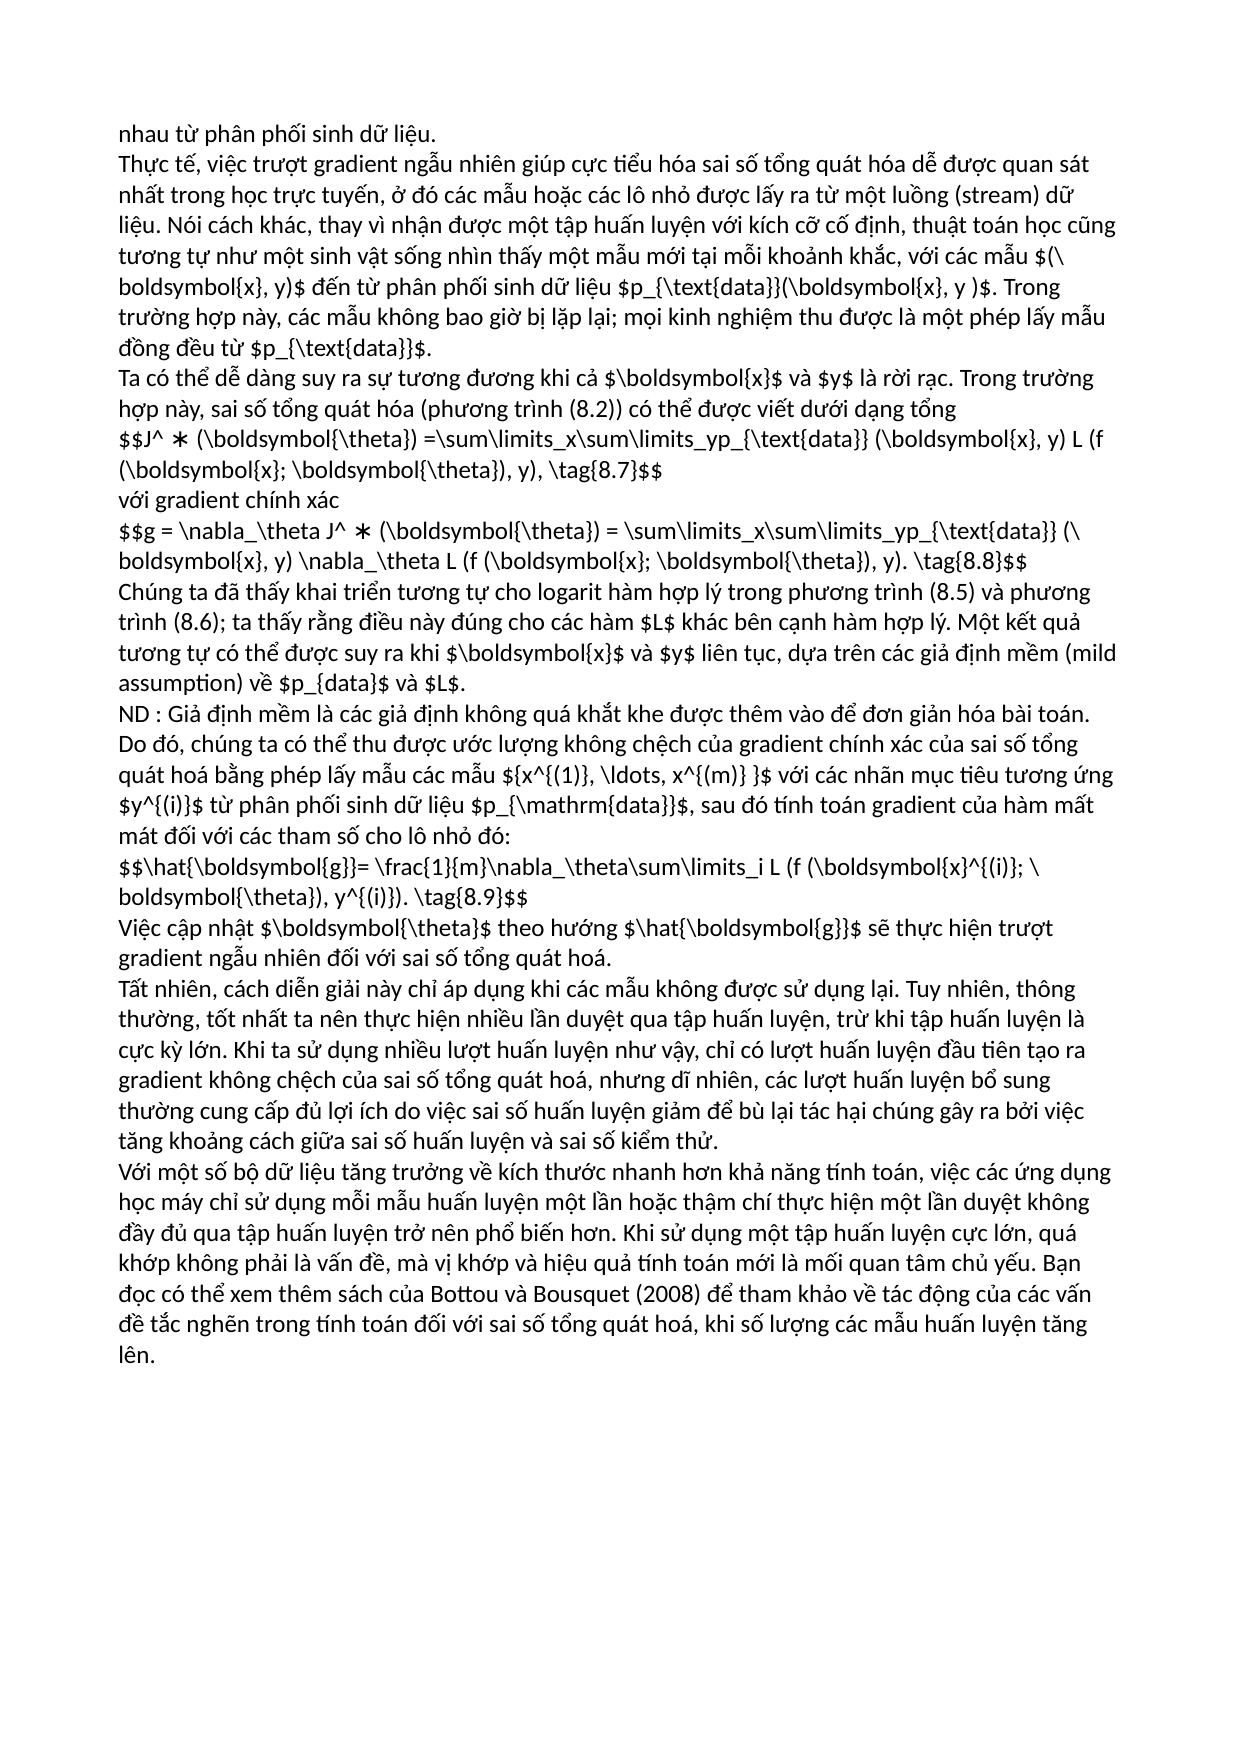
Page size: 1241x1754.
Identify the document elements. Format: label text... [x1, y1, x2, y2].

text Chúng ta đã thấy khai triển tương tự cho logarit hàm hợp lý trong phương trình (8.5) và phương trình (8.6); ta thấy rằng điều này đúng cho các hàm $L$ khác bên cạnh hàm hợp lý. Một kết quả tương tự có thể được suy ra khi $\boldsymbol{x}$ và $y$ liên tục, dựa trên các giả định mềm (mild assumption) về $p_{data}$ và $L$. [118, 576, 1122, 698]
text Ta có thể dễ dàng suy ra sự tương đương khi cả $\boldsymbol{x}$ và $y$ là rời rạc. Trong trường hợp này, sai số tổng quát hóa (phương trình (8.2)) có thể được viết dưới dạng tổng [118, 362, 1122, 423]
text với gradient chính xác [118, 484, 1122, 515]
text $$J^ ∗ (\boldsymbol{\theta}) =\sum\limits_x\sum\limits_yp_{\text{data}} (\boldsymbol{x}, y) L (f (\boldsymbol{x}; \boldsymbol{\theta}), y), \tag{8.7}$$ [118, 423, 1122, 484]
text Do đó, chúng ta có thể thu được ước lượng không chệch của gradient chính xác của sai số tổng quát hoá bằng phép lấy mẫu các mẫu ${x^{(1)}, \ldots, x^{(m)} }$ với các nhãn mục tiêu tương ứng $y^{(i)}$ từ phân phối sinh dữ liệu $p_{\mathrm{data}}$, sau đó tính toán gradient của hàm mất mát đối với các tham số cho lô nhỏ đó: [118, 728, 1122, 851]
text $$\hat{\boldsymbol{g}}= \frac{1}{m}\nabla_\theta\sum\limits_i L (f (\boldsymbol{x}^{(i)}; \boldsymbol{\theta}), y^{(i)}). \tag{8.9}$$ [118, 851, 1122, 912]
text Tất nhiên, cách diễn giải này chỉ áp dụng khi các mẫu không được sử dụng lại. Tuy nhiên, thông thường, tốt nhất ta nên thực hiện nhiều lần duyệt qua tập huấn luyện, trừ khi tập huấn luyện là cực kỳ lớn. Khi ta sử dụng nhiều lượt huấn luyện như vậy, chỉ có lượt huấn luyện đầu tiên tạo ra gradient không chệch của sai số tổng quát hoá, nhưng dĩ nhiên, các lượt huấn luyện bổ sung thường cung cấp đủ lợi ích do việc sai số huấn luyện giảm để bù lại tác hại chúng gây ra bởi việc tăng khoảng cách giữa sai số huấn luyện và sai số kiểm thử. [118, 973, 1122, 1156]
text Với một số bộ dữ liệu tăng trưởng về kích thước nhanh hơn khả năng tính toán, việc các ứng dụng học máy chỉ sử dụng mỗi mẫu huấn luyện một lần hoặc thậm chí thực hiện một lần duyệt không đầy đủ qua tập huấn luyện trở nên phổ biến hơn. Khi sử dụng một tập huấn luyện cực lớn, quá khớp không phải là vấn đề, mà vị khớp và hiệu quả tính toán mới là mối quan tâm chủ yếu. Bạn đọc có thể xem thêm sách của Bottou và Bousquet (2008) để tham khảo về tác động của các vấn đề tắc nghẽn trong tính toán đối với sai số tổng quát hoá, khi số lượng các mẫu huấn luyện tăng lên. [118, 1156, 1122, 1369]
text ND : Giả định mềm là các giả định không quá khắt khe được thêm vào để đơn giản hóa bài toán. [118, 698, 1122, 728]
text Thực tế, việc trượt gradient ngẫu nhiên giúp cực tiểu hóa sai số tổng quát hóa dễ được quan sát nhất trong học trực tuyến, ở đó các mẫu hoặc các lô nhỏ được lấy ra từ một luồng (stream) dữ liệu. Nói cách khác, thay vì nhận được một tập huấn luyện với kích cỡ cố định, thuật toán học cũng tương tự như một sinh vật sống nhìn thấy một mẫu mới tại mỗi khoảnh khắc, với các mẫu $(\boldsymbol{x}, y)$ đến từ phân phối sinh dữ liệu $p_{\text{data}}(\boldsymbol{x}, y )$. Trong trường hợp này, các mẫu không bao giờ bị lặp lại; mọi kinh nghiệm thu được là một phép lấy mẫu đồng đều từ $p_{\text{data}}$. [118, 149, 1122, 362]
text nhau từ phân phối sinh dữ liệu. [118, 118, 1122, 149]
text $$g = \nabla_\theta J^ ∗ (\boldsymbol{\theta}) = \sum\limits_x\sum\limits_yp_{\text{data}} (\boldsymbol{x}, y) \nabla_\theta L (f (\boldsymbol{x}; \boldsymbol{\theta}), y). \tag{8.8}$$ [118, 515, 1122, 576]
text Việc cập nhật $\boldsymbol{\theta}$ theo hướng $\hat{\boldsymbol{g}}$ sẽ thực hiện trượt gradient ngẫu nhiên đối với sai số tổng quát hoá. [118, 912, 1122, 973]
